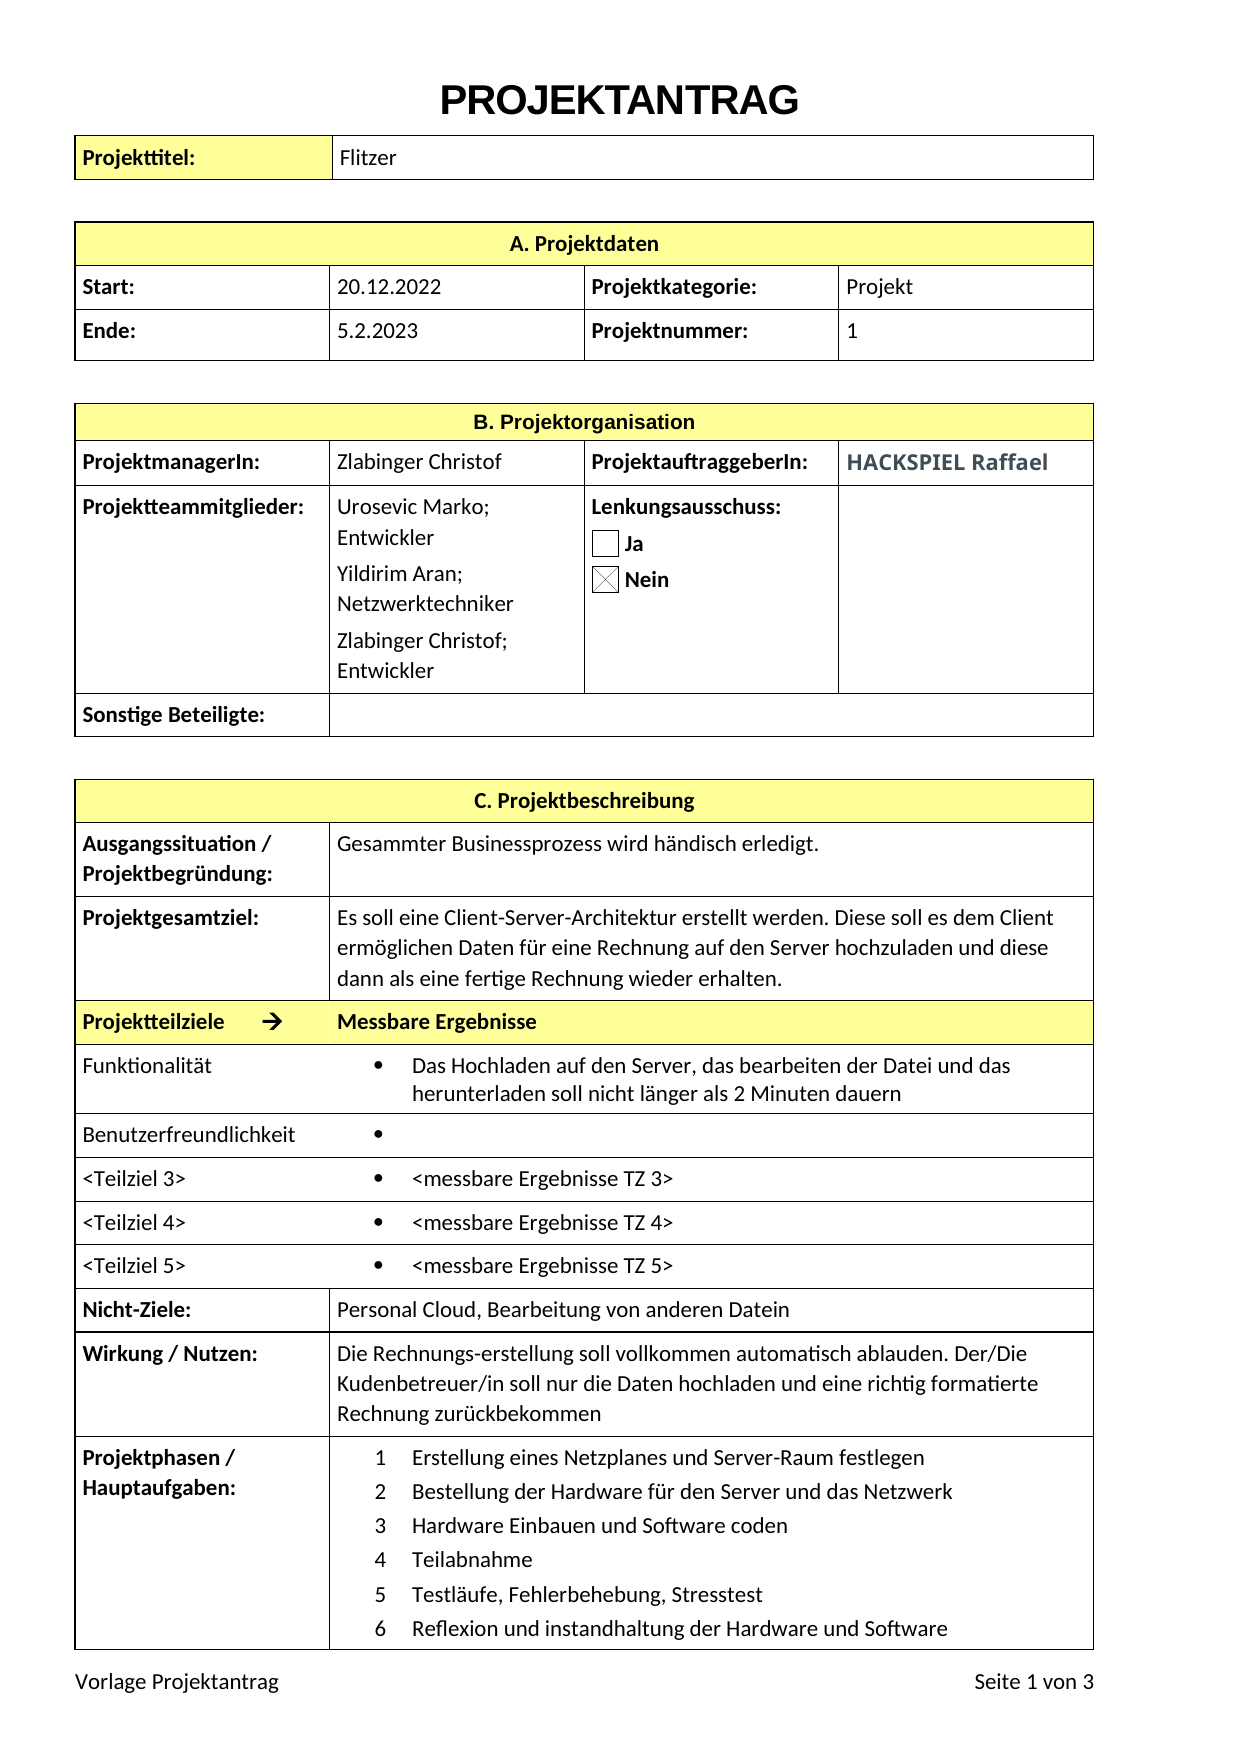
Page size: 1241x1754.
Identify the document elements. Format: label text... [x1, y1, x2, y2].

table_cell Projektgesamtziel: [76, 897, 329, 1000]
table_cell [330, 1114, 1093, 1157]
table_cell Start: [76, 266, 329, 309]
table_cell Benutzerfreundlichkeit [76, 1114, 329, 1157]
table_cell Projektphasen / Hauptaufgaben: [76, 1437, 329, 1648]
table_cell Projektteilziele  [76, 1001, 329, 1044]
table_header A. Projektdaten [76, 223, 1093, 265]
table_cell 20.12.2022 [330, 266, 584, 309]
table_cell 5.2.2023 [330, 310, 584, 360]
table_cell ProjektauftraggeberIn: [585, 441, 838, 485]
table_cell Erstellung eines Netzplanes und Server-Raum festlegen Bestellung der Hardware für den Server und das Netzwerk Hardware Einbauen und Software coden Teilabnahme Testläufe, Fehlerbehebung, Stresstest Reflexion und instandhaltung der Hardware und Software [330, 1437, 1093, 1648]
table_cell Messbare Ergebnisse [330, 1001, 1093, 1044]
table_cell Funktionalität [76, 1045, 329, 1113]
table_cell Wirkung / Nutzen: [76, 1333, 329, 1436]
table_cell <Teilziel 3> [76, 1158, 329, 1201]
table_cell <messbare Ergebnisse TZ 5> [330, 1245, 1093, 1288]
table_cell Das Hochladen auf den Server, das bearbeiten der Datei und das herunterladen soll nicht länger als 2 Minuten dauern [330, 1045, 1093, 1113]
table_cell Projektteammitglieder: [76, 486, 329, 692]
table_cell Die Rechnungs-erstellung soll vollkommen automatisch ablauden. Der/Die Kudenbetreuer/in soll nur die Daten hochladen und eine richtig formatierte Rechnung zurückbekommen [330, 1333, 1093, 1436]
table_cell <Teilziel 5> [76, 1245, 329, 1288]
table_header Flitzer [333, 136, 1093, 179]
table_cell Projekt [839, 266, 1093, 309]
table_cell Zlabinger Christof [330, 441, 584, 485]
title PROJEKTANTRAG [75, 75, 1165, 123]
table_cell Ausgangssituation / Projektbegründung: [76, 823, 329, 896]
table_cell ProjektmanagerIn: [76, 441, 329, 485]
table_cell <Teilziel 4> [76, 1202, 329, 1244]
table_cell [839, 486, 1093, 692]
table_cell 1 [839, 310, 1093, 360]
table_cell Projektkategorie: [585, 266, 838, 309]
table_cell Personal Cloud, Bearbeitung von anderen Datein [330, 1289, 1093, 1331]
table_cell <messbare Ergebnisse TZ 3> [330, 1158, 1093, 1201]
table_cell Ende: [76, 310, 329, 360]
table_cell Es soll eine Client-Server-Architektur erstellt werden. Diese soll es dem Client ermöglichen Daten für eine Rechnung auf den Server hochzuladen und diese dann als eine fertige Rechnung wieder erhalten. [330, 897, 1093, 1000]
table_cell Gesammter Businessprozess wird händisch erledigt. [330, 823, 1093, 896]
table_cell Sonstige Beteiligte: [76, 694, 329, 736]
table_header C. Projektbeschreibung [76, 780, 1093, 822]
table_cell Urosevic Marko; Entwickler Yildirim Aran; Netzwerktechniker Zlabinger Christof; Entwickler [330, 486, 584, 692]
table_header B. Projektorganisation [76, 404, 1093, 440]
table_header Projekttitel: [76, 136, 332, 179]
table_cell HACKSPIEL Raffael [839, 441, 1093, 485]
table_cell [330, 694, 1093, 736]
table_cell Lenkungsausschuss: Ja Nein [585, 486, 838, 692]
table_cell Projektnummer: [585, 310, 838, 360]
table_cell <messbare Ergebnisse TZ 4> [330, 1202, 1093, 1244]
table_cell Nicht-Ziele: [76, 1289, 329, 1331]
